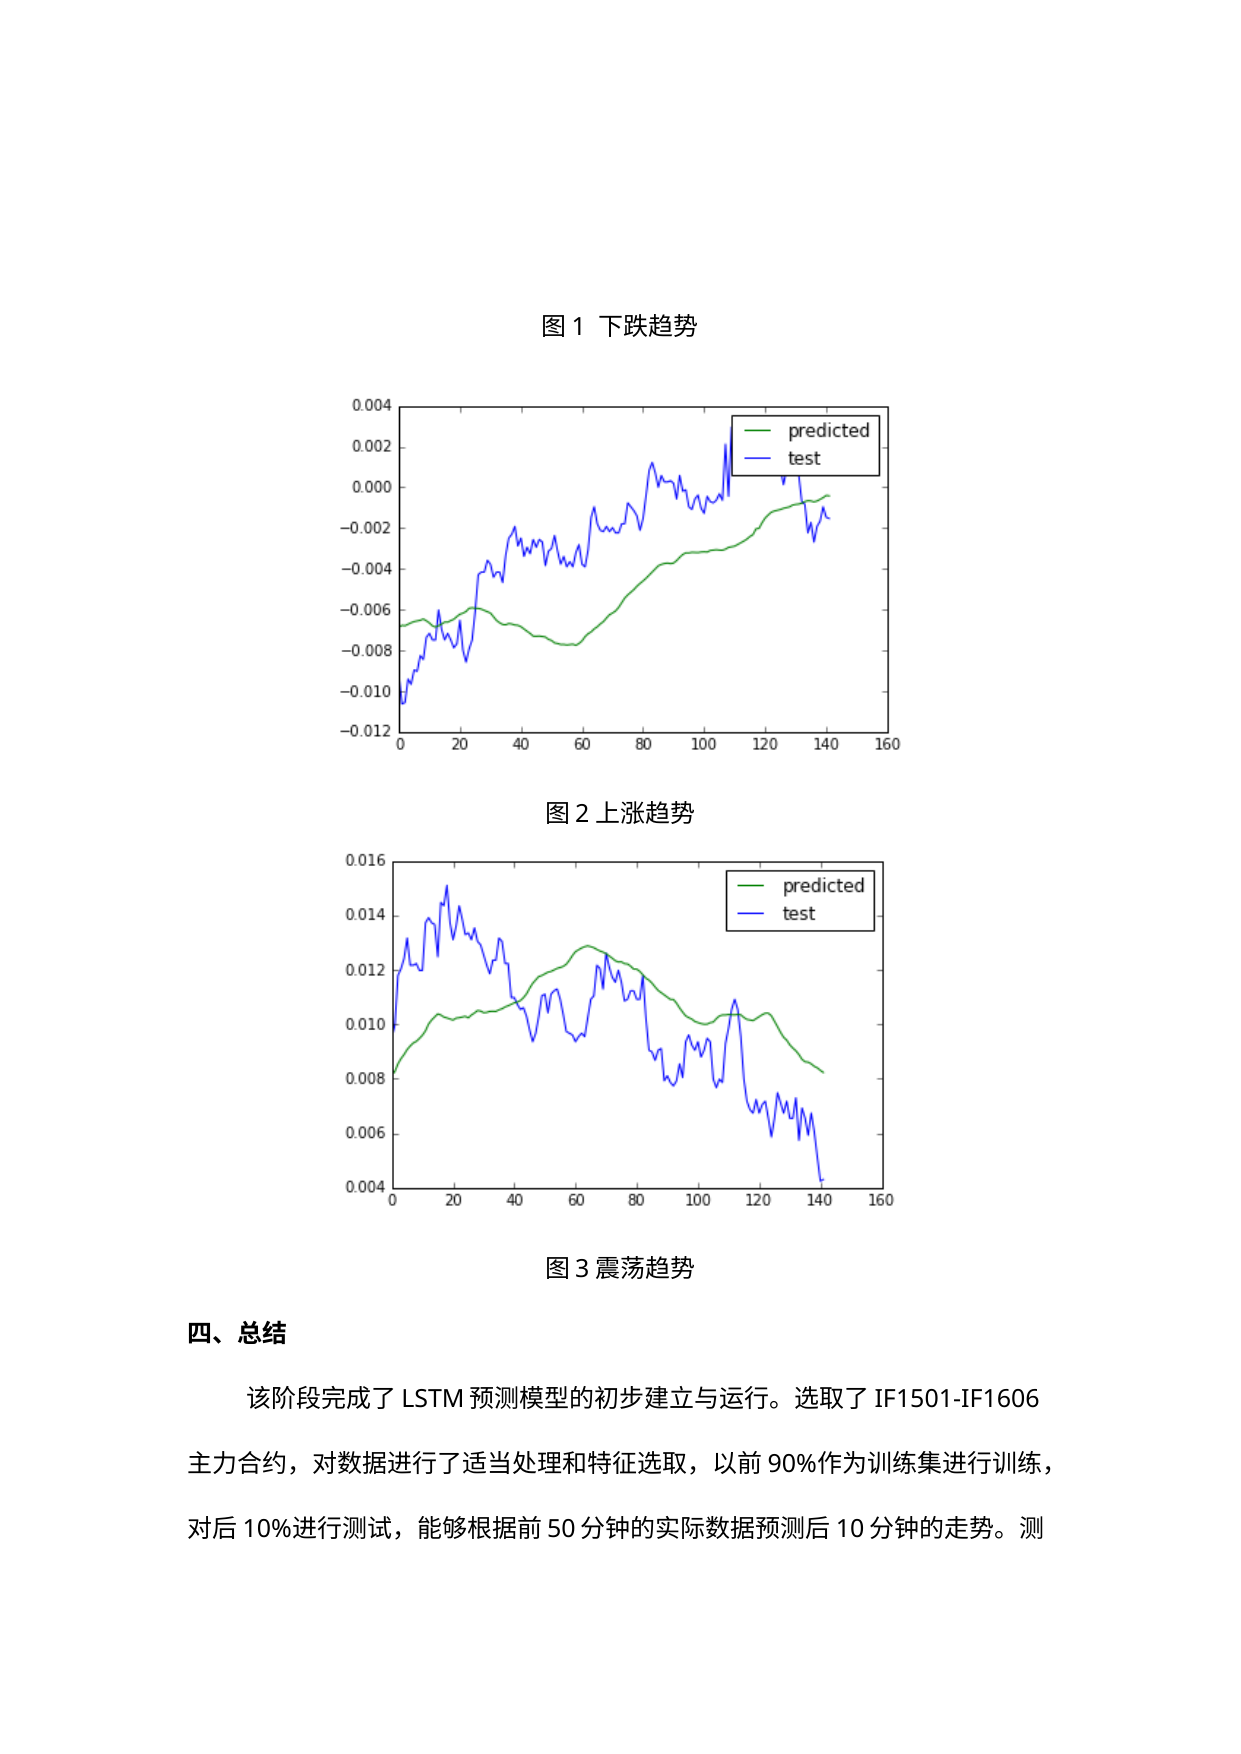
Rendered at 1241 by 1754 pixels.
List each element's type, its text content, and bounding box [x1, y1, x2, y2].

text 图3 震荡趋势 [187, 1234, 1053, 1299]
text 图1 下跌趋势 [187, 292, 1053, 357]
text 该阶段完成了LSTM预测模型的初步建立与运行。选取了IF1501-IF1606主力合约，对数据进行了适当处理和特征选取，以前90%作为训练集进行训练，对后10%进行测试，能够根据前50分钟的实际数据预测后10分钟的走势。测试结果表示，该模型能大致预测出股指涨跌幅走势，是个可以采用的模型。但是拟合程度还远远不足，需要进行不断改进。 [187, 1364, 1053, 1559]
picture [329, 389, 911, 763]
text 四、总结 [187, 1299, 1053, 1364]
text 图2 上涨趋势 [187, 779, 1053, 844]
picture [334, 844, 906, 1219]
